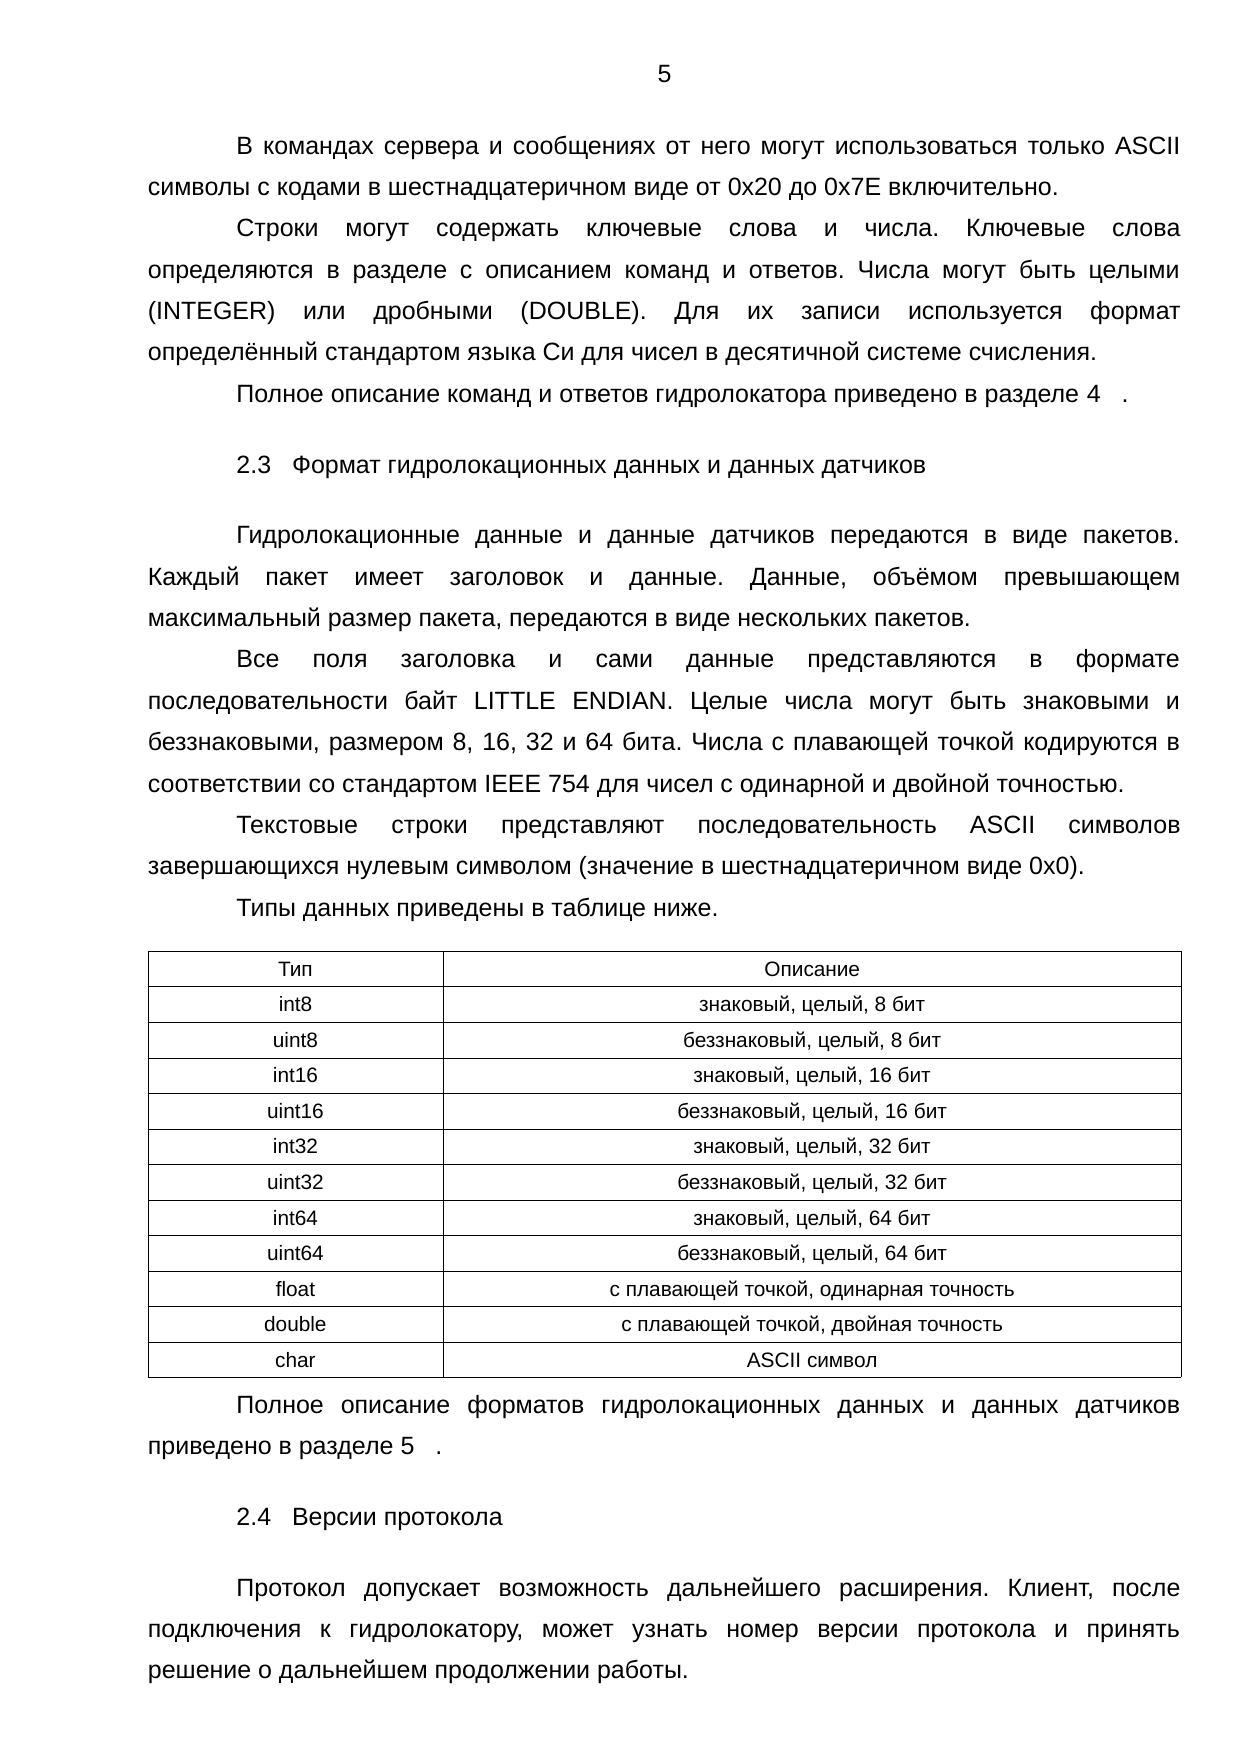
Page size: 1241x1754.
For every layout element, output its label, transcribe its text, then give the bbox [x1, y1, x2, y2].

table_cell знаковый, целый, 16 бит [444, 1059, 1181, 1093]
table_cell uint32 [149, 1165, 443, 1199]
subtitle Формат гидролокационных данных и данных датчиков [148, 437, 1181, 478]
table_cell знаковый, целый, 32 бит [444, 1130, 1181, 1164]
table_cell int8 [149, 987, 443, 1022]
table_cell с плавающей точкой, одинарная точность [444, 1272, 1181, 1306]
table_cell знаковый, целый, 64 бит [444, 1201, 1181, 1235]
table_cell ASCII символ [444, 1343, 1181, 1377]
table_cell беззнаковый, целый, 64 бит [444, 1236, 1181, 1271]
text Гидролокационные данные и данные датчиков передаются в виде пакетов. Каждый пакет имеет заголовок и данные. Данные, объёмом превышающем максимальный размер пакета, передаются в виде нескольких пакетов. [148, 508, 1181, 632]
text Типы данных приведены в таблице ниже. [148, 880, 1181, 921]
text Строки могут содержать ключевые слова и числа. Ключевые слова определяются в разделе с описанием команд и ответов. Числа могут быть целыми (INTEGER) или дробными (DOUBLE). Для их записи используется формат определённый стандартом языка Си для чисел в десятичной системе счисления. [148, 201, 1181, 366]
table_cell беззнаковый, целый, 16 бит [444, 1094, 1181, 1128]
table_cell char [149, 1343, 443, 1377]
table_header Тип [149, 952, 443, 986]
table_cell double [149, 1307, 443, 1342]
table_cell int32 [149, 1130, 443, 1164]
text Протокол допускает возможность дальнейшего расширения. Клиент, после подключения к гидролокатору, может узнать номер версии протокола и принять решение о дальнейшем продолжении работы. [148, 1560, 1181, 1684]
table_cell беззнаковый, целый, 8 бит [444, 1023, 1181, 1057]
table_cell int64 [149, 1201, 443, 1235]
table_cell uint16 [149, 1094, 443, 1128]
table_cell uint8 [149, 1023, 443, 1057]
table_cell с плавающей точкой, двойная точность [444, 1307, 1181, 1342]
text В командах сервера и сообщениях от него могут использоваться только ASCII символы с кодами в шестнадцатеричном виде от 0x20 до 0x7E включительно. [148, 118, 1181, 201]
text Полное описание команд и ответов гидролокатора приведено в разделе 4. [148, 366, 1181, 407]
table_cell uint64 [149, 1236, 443, 1271]
text Текстовые строки представляют последовательность ASCII символов завершающихся нулевым символом (значение в шестнадцатеричном виде 0x0). [148, 797, 1181, 880]
table_cell знаковый, целый, 8 бит [444, 987, 1181, 1022]
table_cell int16 [149, 1059, 443, 1093]
table_cell float [149, 1272, 443, 1306]
table_cell беззнаковый, целый, 32 бит [444, 1165, 1181, 1199]
table_header Описание [444, 952, 1181, 986]
text Полное описание форматов гидролокационных данных и данных датчиков приведено в разделе 5. [148, 1378, 1181, 1460]
text Все поля заголовка и сами данные представляются в формате последовательности байт LITTLE ENDIAN. Целые числа могут быть знаковыми и беззнаковыми, размером 8, 16, 32 и 64 бита. Числа с плавающей точкой кодируются в соответствии со стандартом IEEE 754 для чисел с одинарной и двойной точностью. [148, 632, 1181, 797]
subtitle Версии протокола [148, 1489, 1181, 1531]
